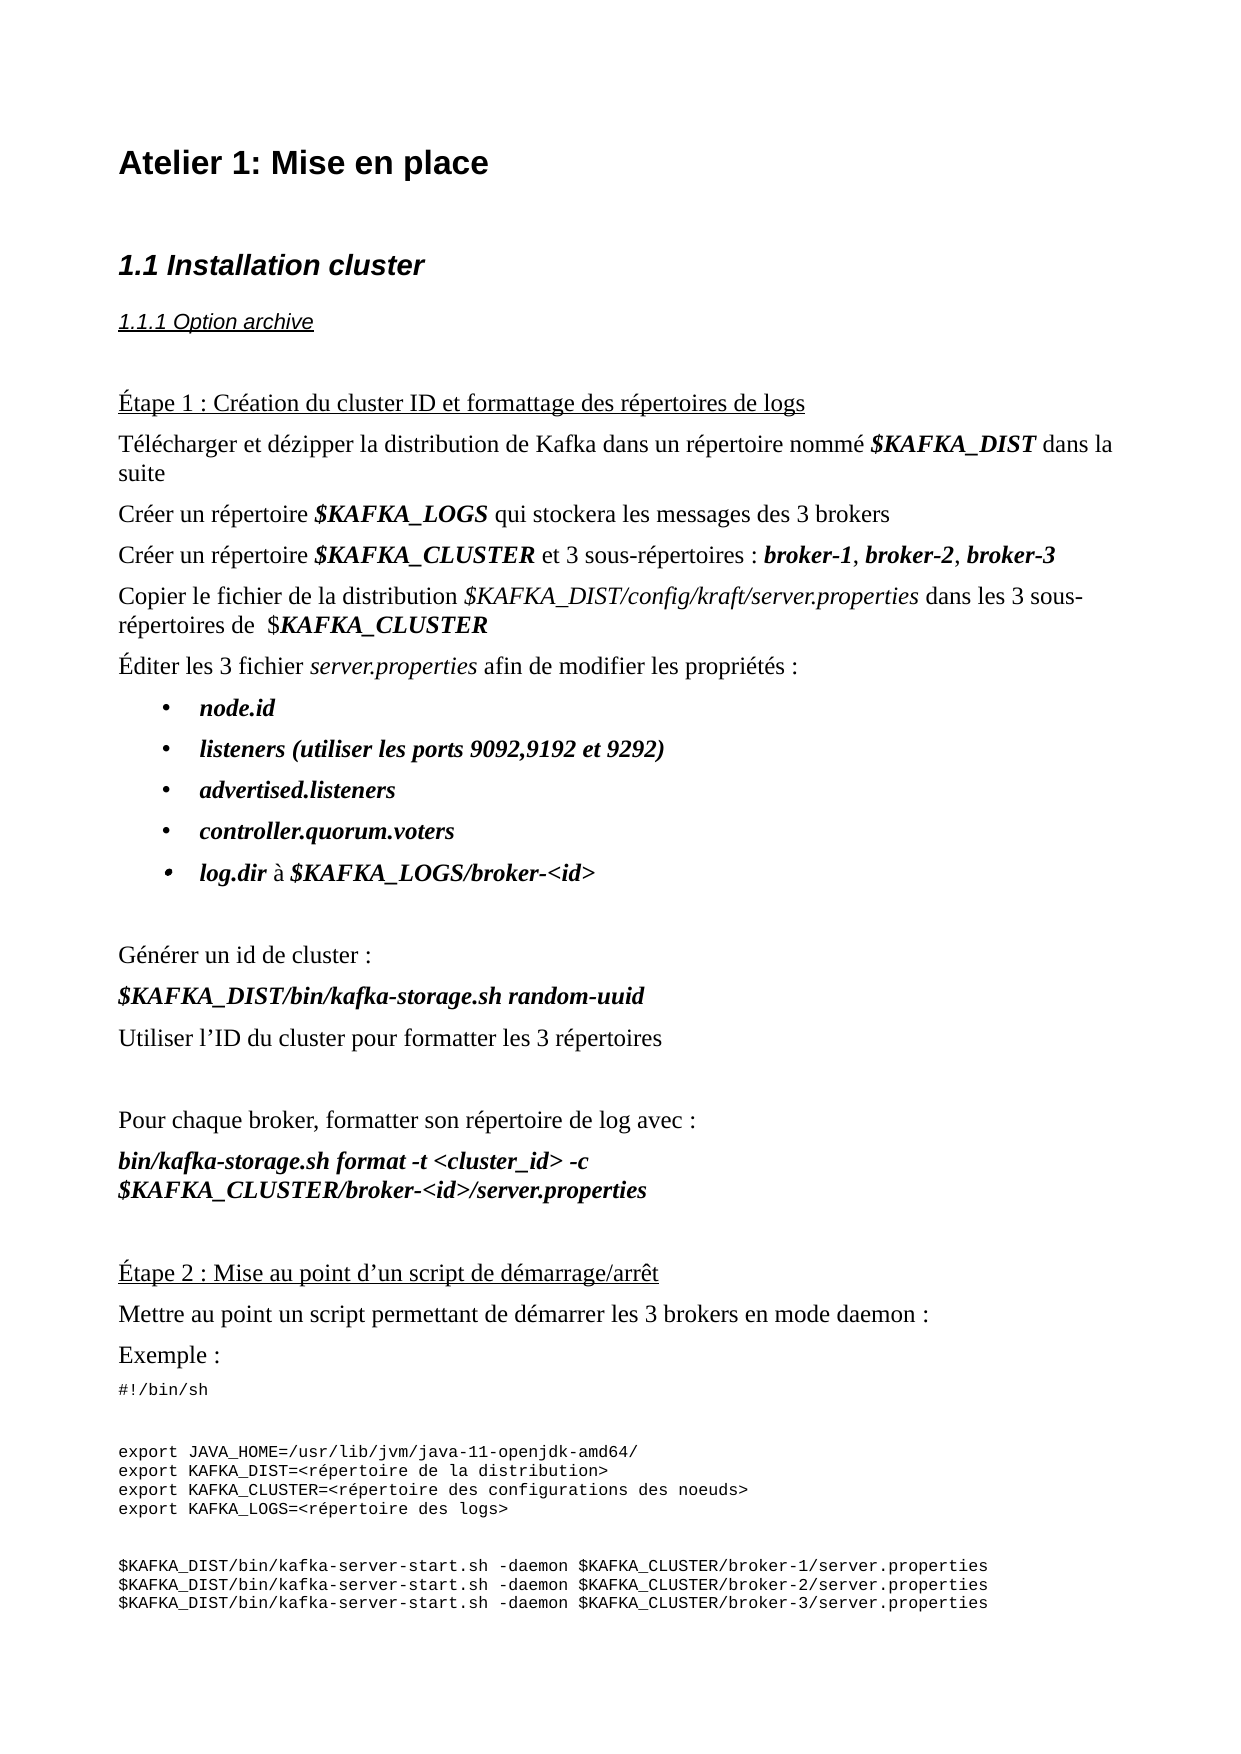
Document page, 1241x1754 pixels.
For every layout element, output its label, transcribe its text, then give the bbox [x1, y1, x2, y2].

text $KAFKA_DIST/bin/kafka-storage.sh random-uuid [118, 981, 1122, 1010]
list controller.quorum.voters [162, 816, 1122, 845]
text bin/kafka-storage.sh format -t <cluster_id> -c $KAFKA_CLUSTER/broker-<id>/server.properties [118, 1146, 1122, 1204]
text Éditer les 3 fichier server.properties afin de modifier les propriétés : [118, 651, 1122, 680]
list listeners (utiliser les ports 9092,9192 et 9292) [162, 734, 1122, 763]
text export KAFKA_DIST=<répertoire de la distribution> [118, 1463, 1122, 1482]
text Étape 2 : Mise au point d’un script de démarrage/arrêt [118, 1258, 1122, 1286]
text Copier le fichier de la distribution $KAFKA_DIST/config/kraft/server.properties dans les 3 sous-répertoires de $KAFKA_CLUSTER [118, 581, 1122, 639]
text Générer un id de cluster : [118, 940, 1122, 969]
text export JAVA_HOME=/usr/lib/jvm/java-11-openjdk-amd64/ [118, 1444, 1122, 1463]
text Télécharger et dézipper la distribution de Kafka dans un répertoire nommé $KAFKA_DIST dans la suite [118, 429, 1122, 486]
text Exemple : [118, 1340, 1122, 1369]
list log.dir à $KAFKA_LOGS/broker-<id> [162, 858, 1122, 886]
subtitle Atelier 1: Mise en place [118, 143, 1122, 182]
text export KAFKA_LOGS=<répertoire des logs> [118, 1501, 1122, 1519]
list node.id [162, 693, 1122, 721]
text export KAFKA_CLUSTER=<répertoire des configurations des noeuds> [118, 1482, 1122, 1501]
text Étape 1 : Création du cluster ID et formattage des répertoires de logs [118, 388, 1122, 416]
text $KAFKA_DIST/bin/kafka-server-start.sh -daemon $KAFKA_CLUSTER/broker-1/server.properties [118, 1557, 1122, 1576]
text Pour chaque broker, formatter son répertoire de log avec : [118, 1105, 1122, 1134]
text Créer un répertoire $KAFKA_LOGS qui stockera les messages des 3 brokers [118, 499, 1122, 528]
text $KAFKA_DIST/bin/kafka-server-start.sh -daemon $KAFKA_CLUSTER/broker-3/server.properties [118, 1595, 1122, 1614]
text Créer un répertoire $KAFKA_CLUSTER et 3 sous-répertoires : broker-1, broker-2, broker-3 [118, 540, 1122, 569]
text $KAFKA_DIST/bin/kafka-server-start.sh -daemon $KAFKA_CLUSTER/broker-2/server.properties [118, 1576, 1122, 1595]
subtitle 1.1.1 Option archive [118, 309, 1122, 334]
text Mettre au point un script permettant de démarrer les 3 brokers en mode daemon : [118, 1299, 1122, 1328]
text #!/bin/sh [118, 1381, 1122, 1400]
list advertised.listeners [162, 775, 1122, 804]
subtitle 1.1 Installation cluster [118, 248, 1122, 282]
text Utiliser l’ID du cluster pour formatter les 3 répertoires [118, 1023, 1122, 1051]
